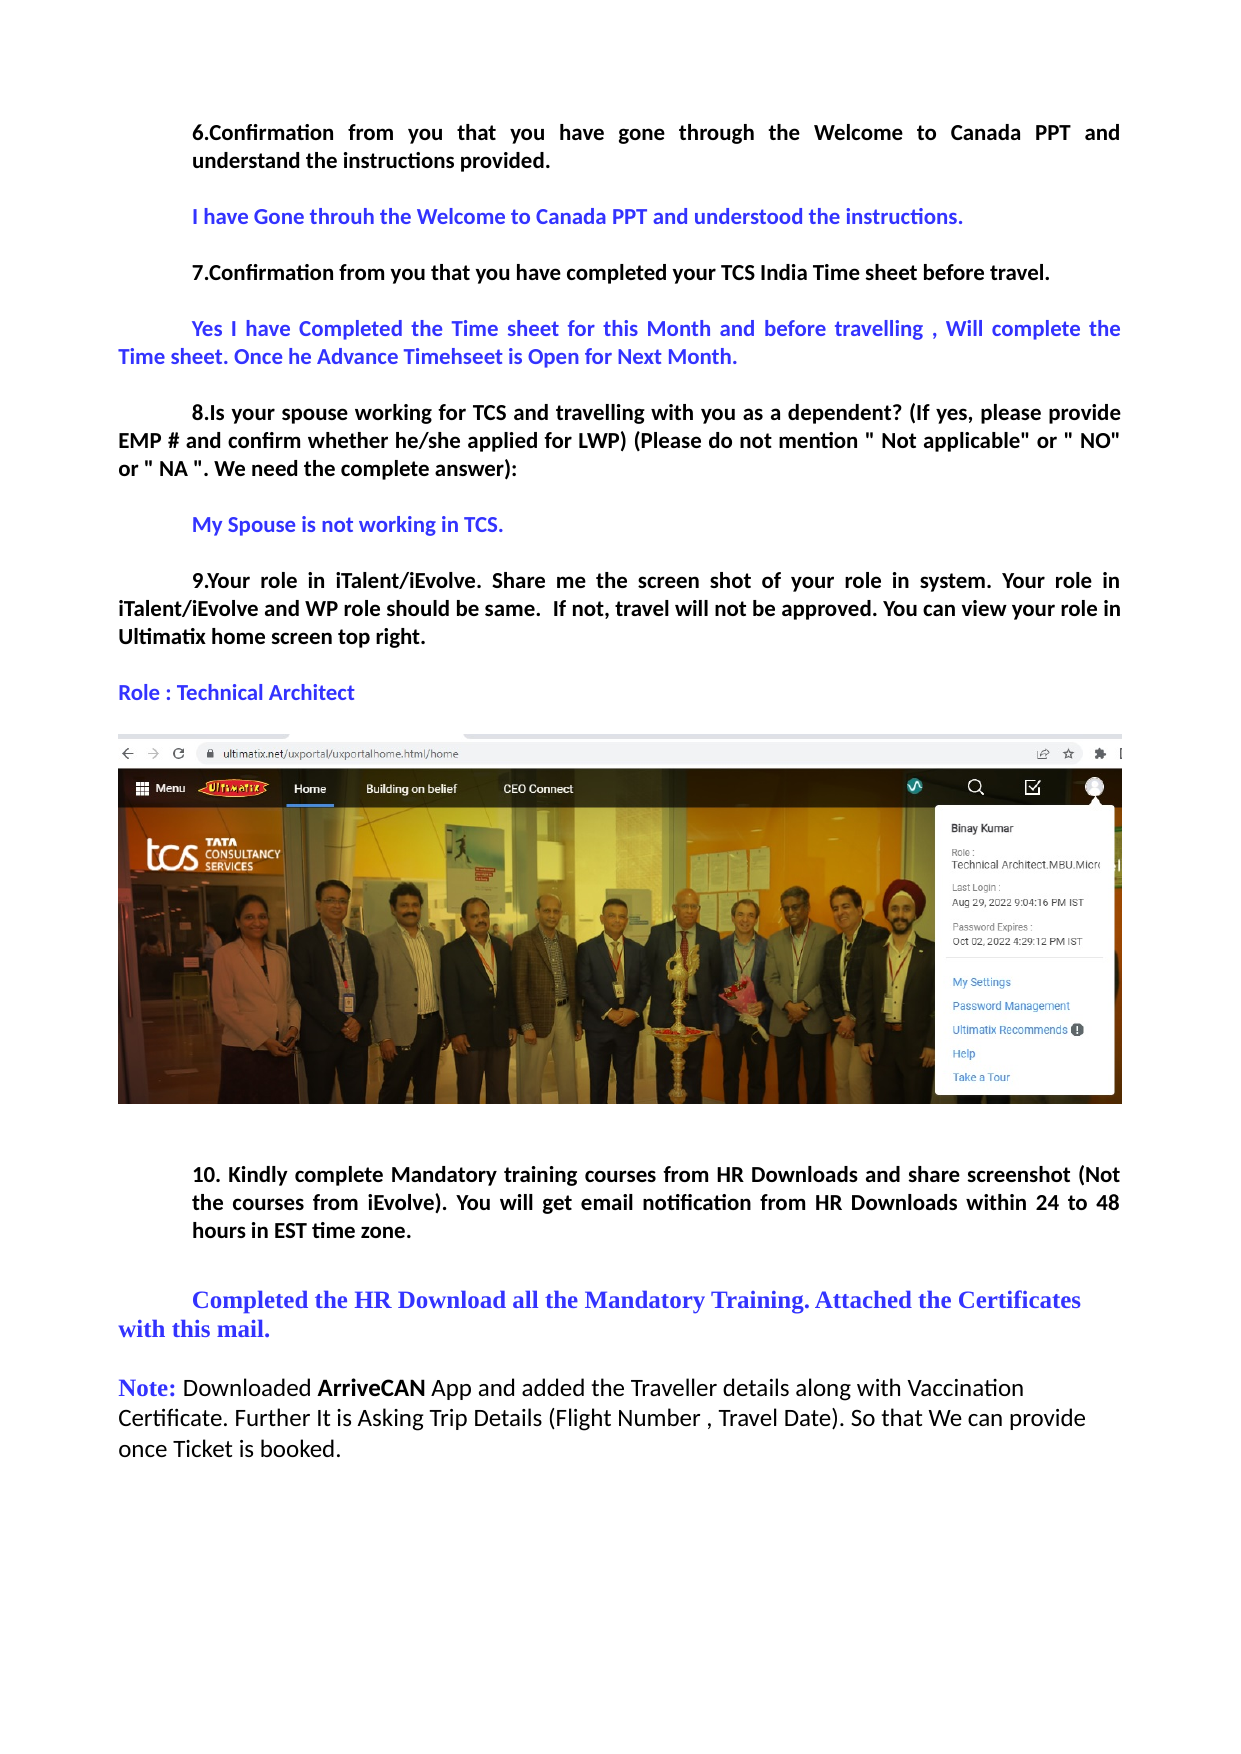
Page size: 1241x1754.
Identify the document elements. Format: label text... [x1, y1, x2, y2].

text 8.Is your spouse working for TCS and travelling with you as a dependent? (If yes, please provide EMP # and confirm whether he/she applied for LWP) (Please do not mention " Not applicable" or " NO" or " NA ". We need the complete answer): [118, 398, 1122, 482]
list 6.Confirmation from you that you have gone through the Welcome to Canada PPT and understand the instructions provided. [118, 118, 1122, 174]
text Note: Downloaded ArriveCAN App and added the Traveller details along with Vaccination Certificate. Further It is Asking Trip Details (Flight Number , Travel Date). So that We can provide once Ticket is booked. [118, 1372, 1122, 1463]
text My Spouse is not working in TCS. [118, 510, 1122, 538]
text 9.Your role in iTalent/iEvolve. Share me the screen shot of your role in system. Your role in iTalent/iEvolve and WP role should be same. If not, travel will not be approved. You can view your role in Ultimatix home screen top right. [118, 566, 1122, 651]
picture [118, 734, 1122, 1104]
list 10. Kindly complete Mandatory training courses from HR Downloads and share screenshot (Not the courses from iEvolve). You will get email notification from HR Downloads within 24 to 48 hours in EST time zone. [118, 1160, 1122, 1244]
text 7.Confirmation from you that you have completed your TCS India Time sheet before travel. [118, 258, 1122, 286]
text Yes I have Completed the Time sheet for this Month and before travelling , Will complete the Time sheet. Once he Advance Timehseet is Open for Next Month. [118, 314, 1122, 370]
list I have Gone throuh the Welcome to Canada PPT and understood the instructions. [118, 202, 1122, 230]
text Completed the HR Download all the Mandatory Training. Attached the Certificates with this mail. [118, 1285, 1122, 1343]
text Role : Technical Architect [118, 678, 1122, 707]
